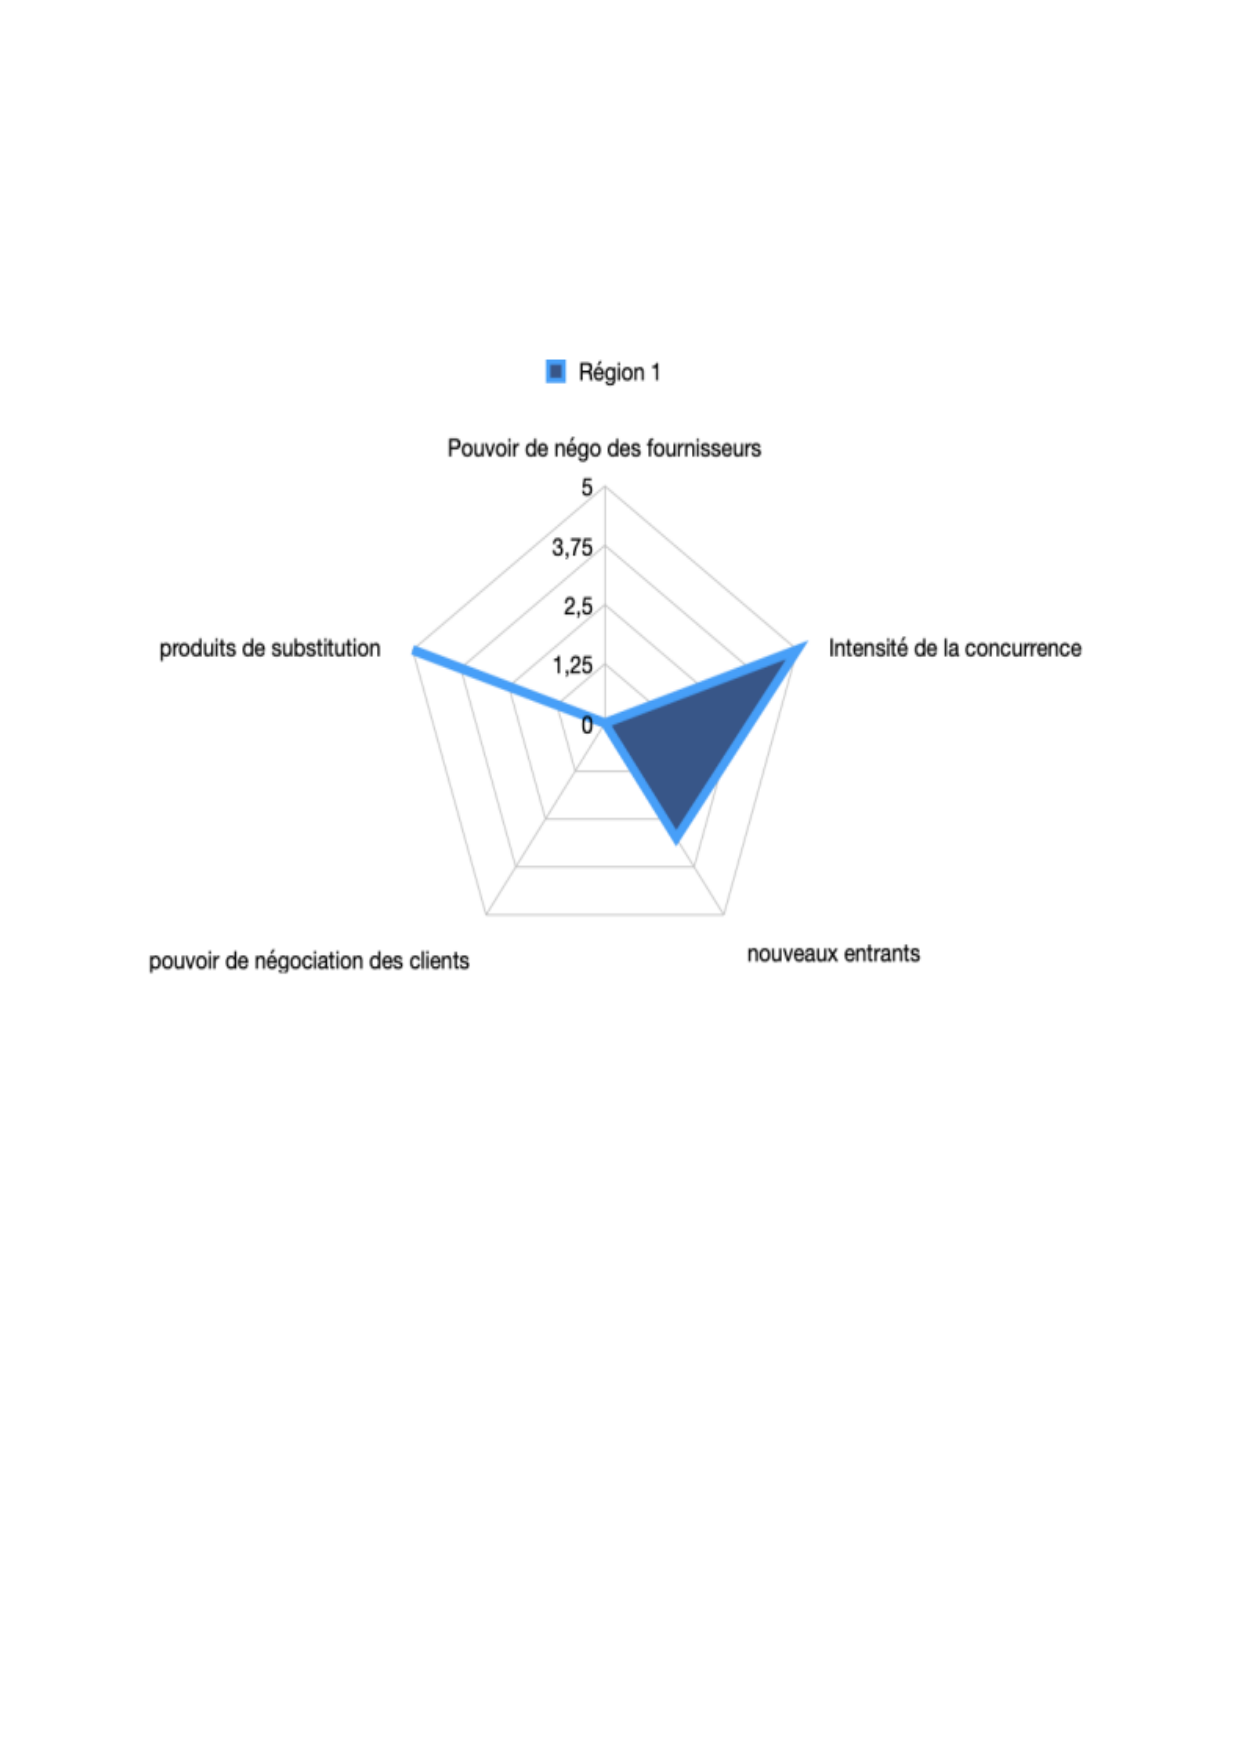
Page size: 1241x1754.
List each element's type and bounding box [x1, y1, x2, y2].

picture [57, 307, 1077, 997]
